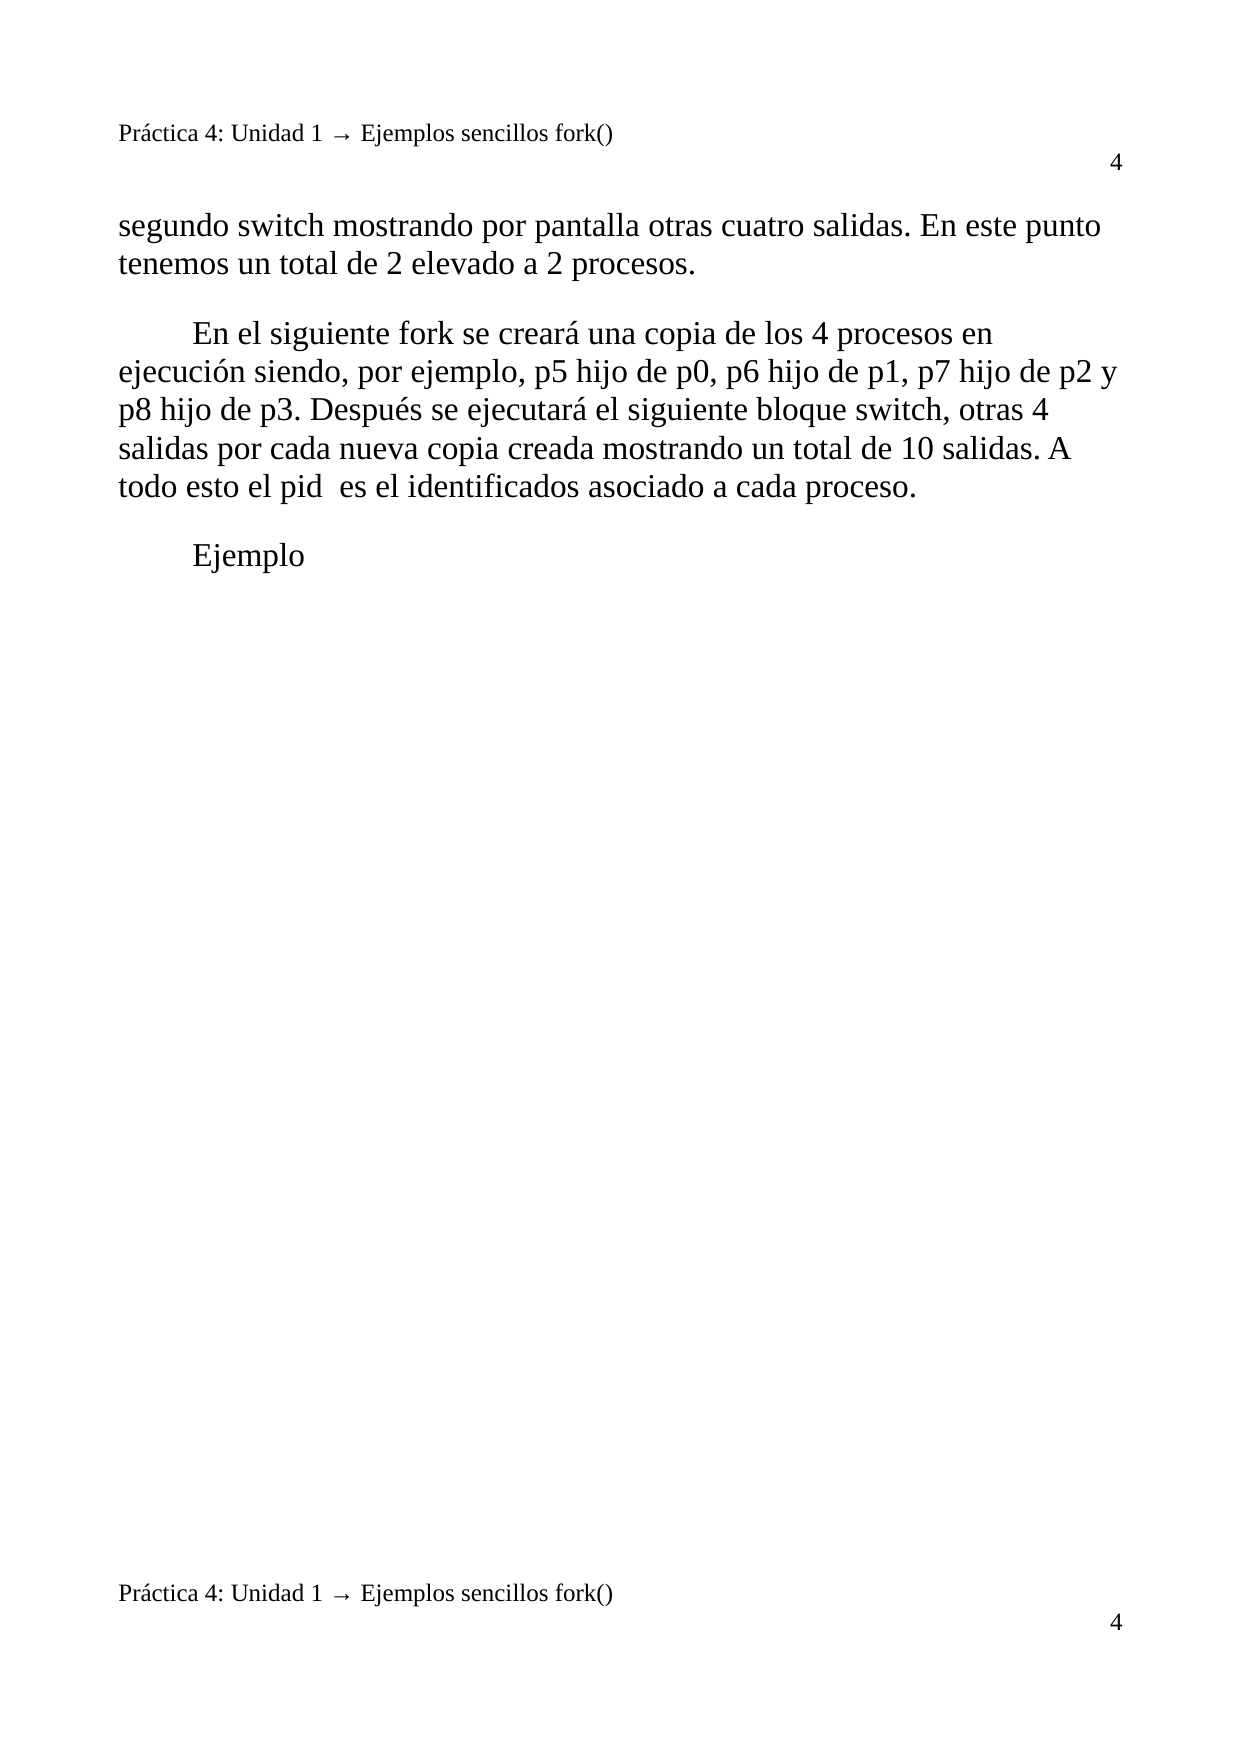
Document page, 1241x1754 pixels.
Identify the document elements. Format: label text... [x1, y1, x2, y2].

text Ejemplo [118, 536, 1122, 574]
text segundo switch mostrando por pantalla otras cuatro salidas. En este punto tenemos un total de 2 elevado a 2 procesos. [118, 205, 1122, 282]
text En el siguiente fork se creará una copia de los 4 procesos en ejecución siendo, por ejemplo, p5 hijo de p0, p6 hijo de p1, p7 hijo de p2 y p8 hijo de p3. Después se ejecutará el siguiente bloque switch, otras 4 salidas por cada nueva copia creada mostrando un total de 10 salidas. A todo esto el pid es el identificados asociado a cada proceso. [118, 313, 1122, 504]
